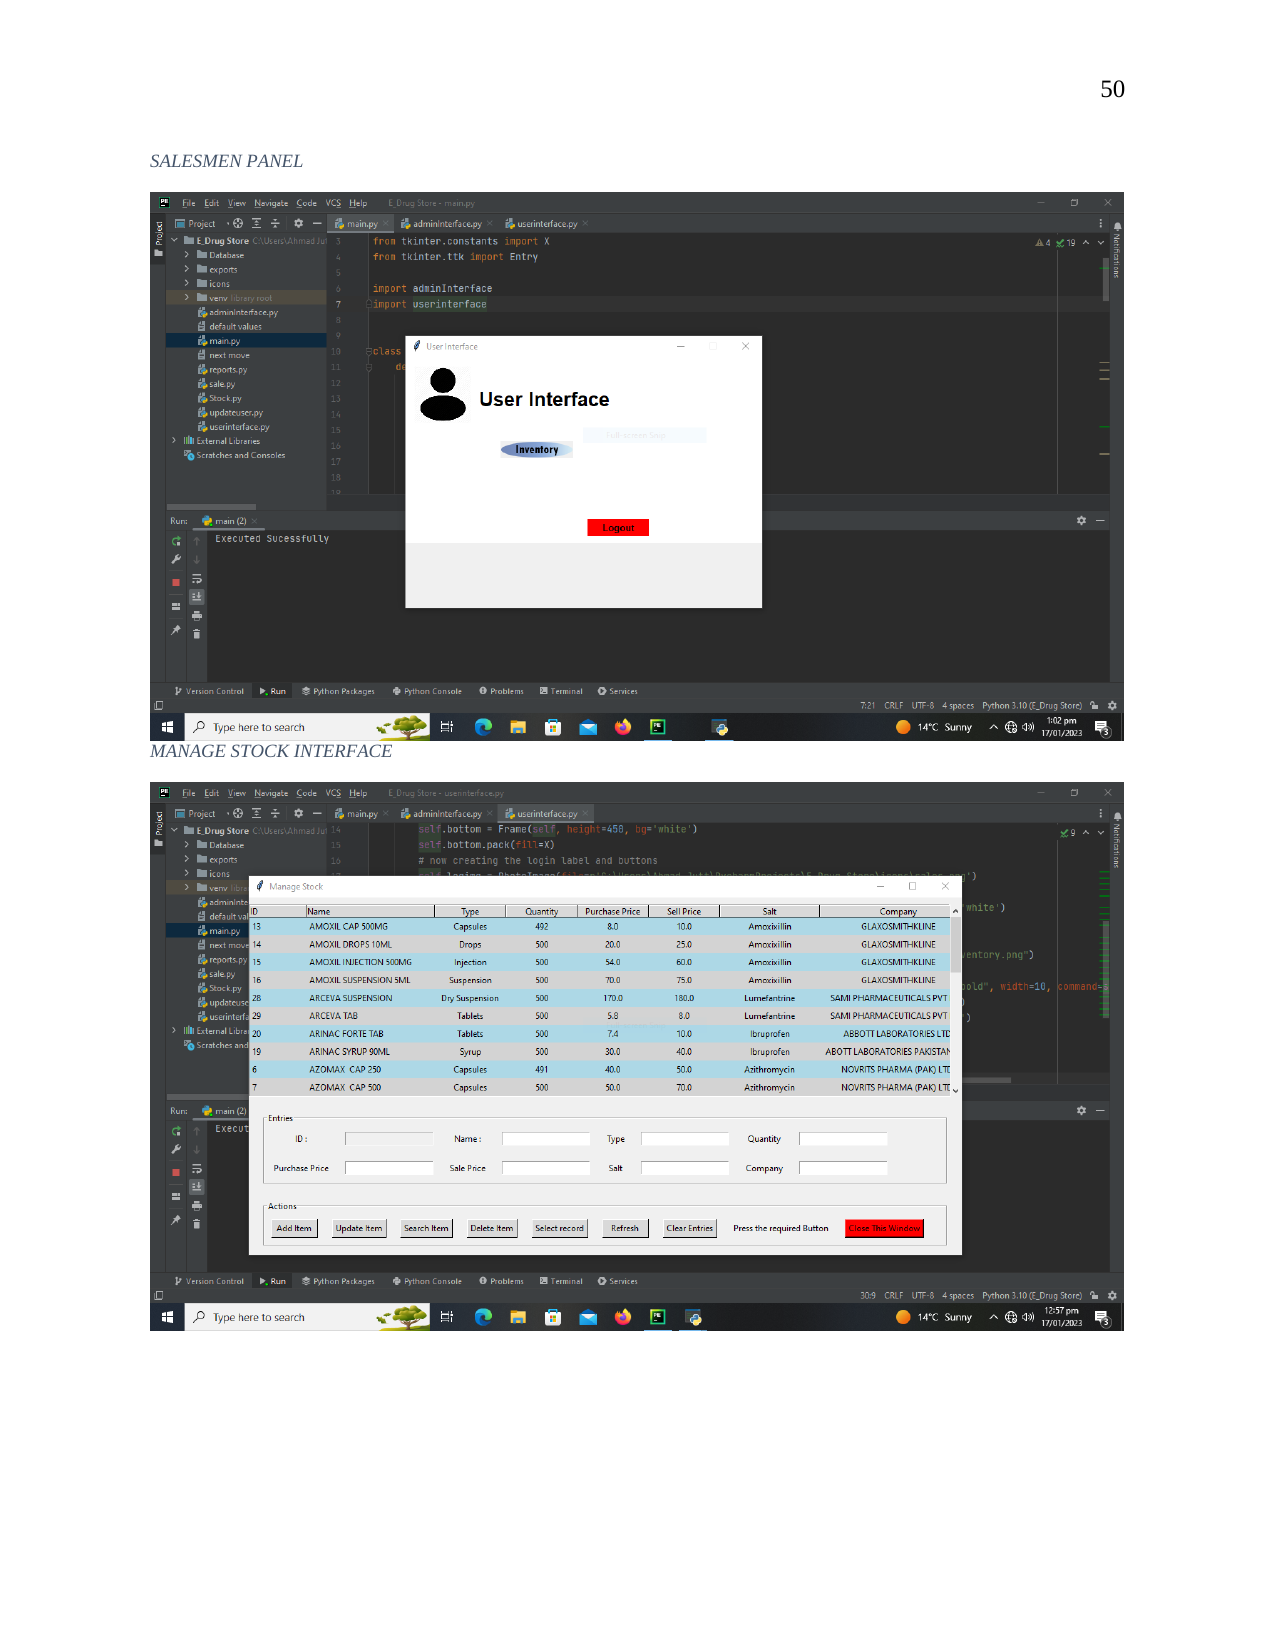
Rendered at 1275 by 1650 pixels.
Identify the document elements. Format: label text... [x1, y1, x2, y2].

picture [150, 782, 1124, 1331]
text SALESMEN PANEL [150, 150, 1125, 172]
text MANAGE STOCK INTERFACE [150, 740, 1125, 762]
picture [150, 192, 1124, 741]
